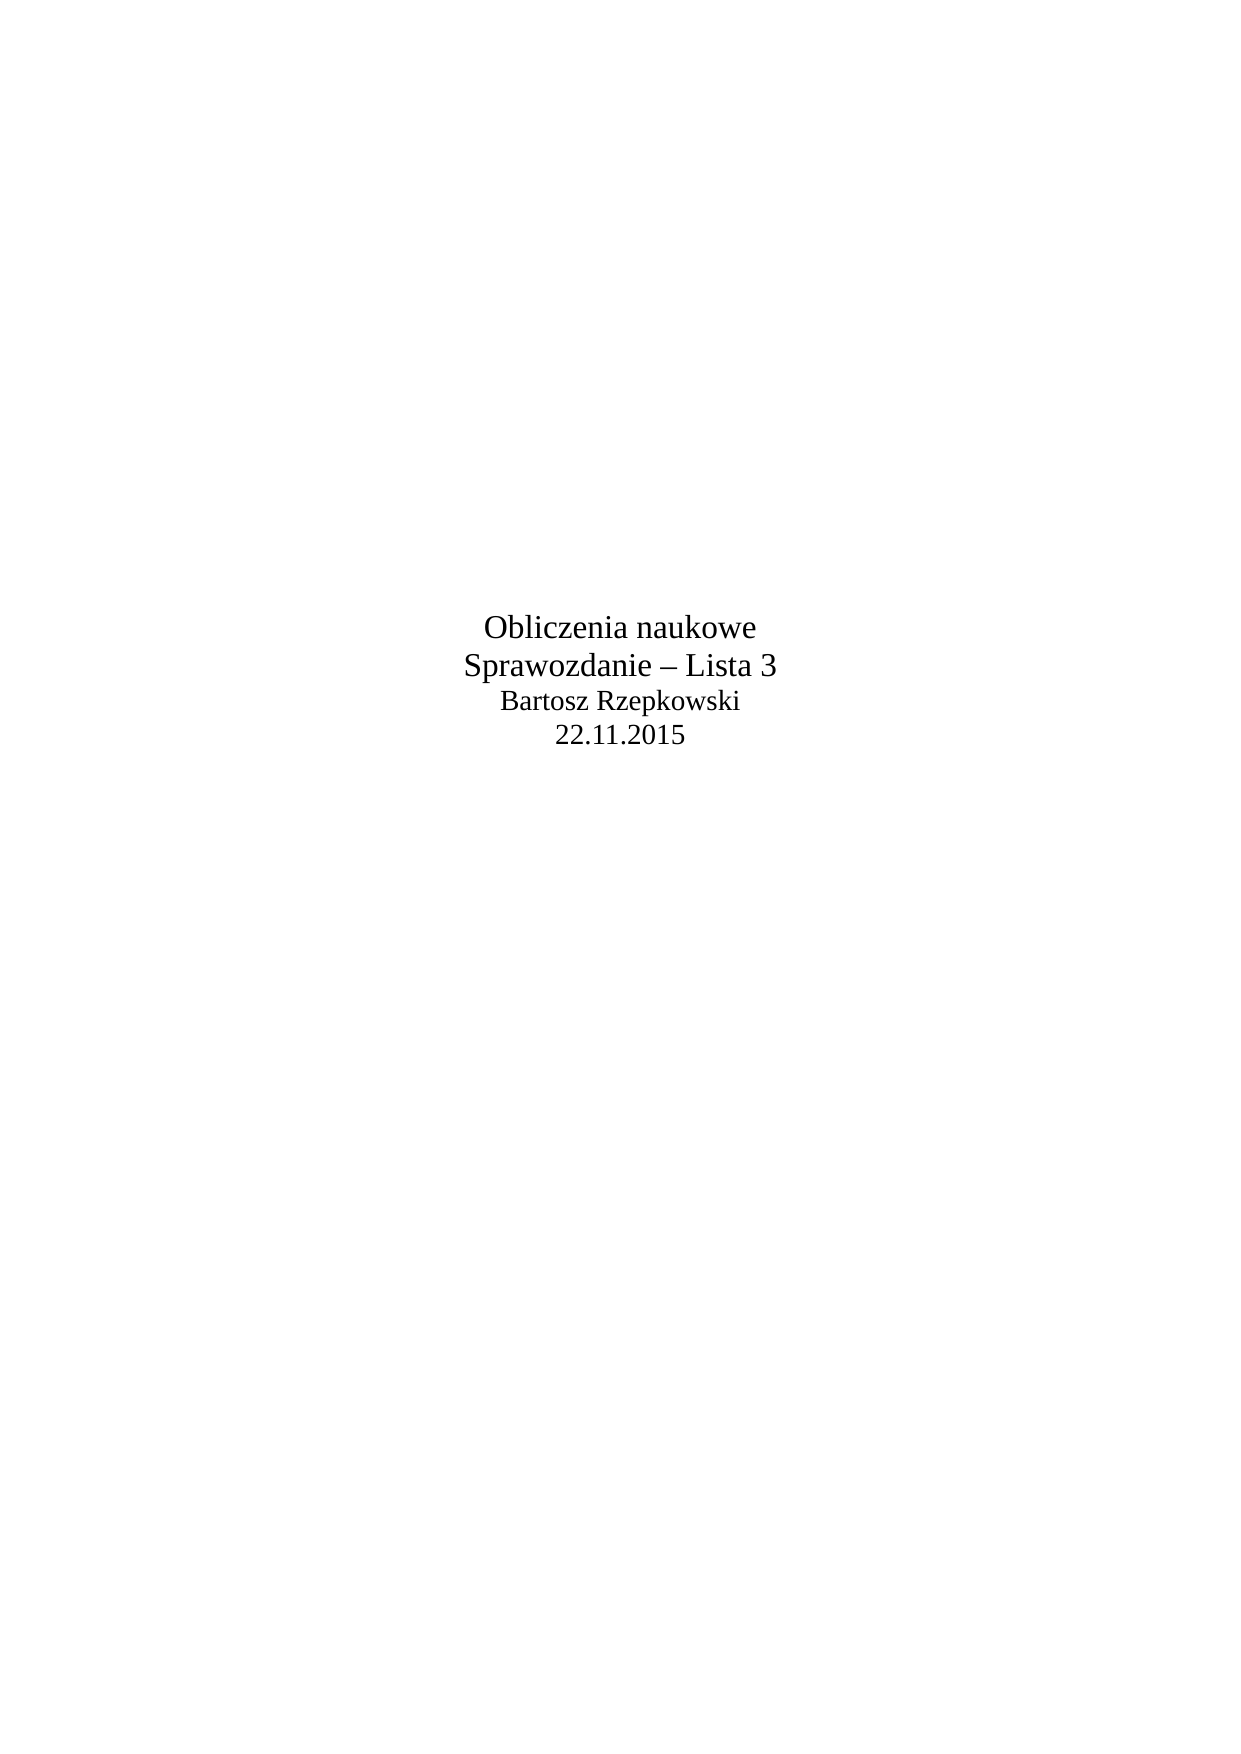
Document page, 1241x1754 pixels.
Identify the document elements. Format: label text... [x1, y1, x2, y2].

text Bartosz Rzepkowski [118, 683, 1122, 717]
text Obliczenia naukowe [118, 607, 1122, 645]
text Sprawozdanie – Lista 3 [118, 645, 1122, 683]
text 22.11.2015 [118, 717, 1122, 751]
